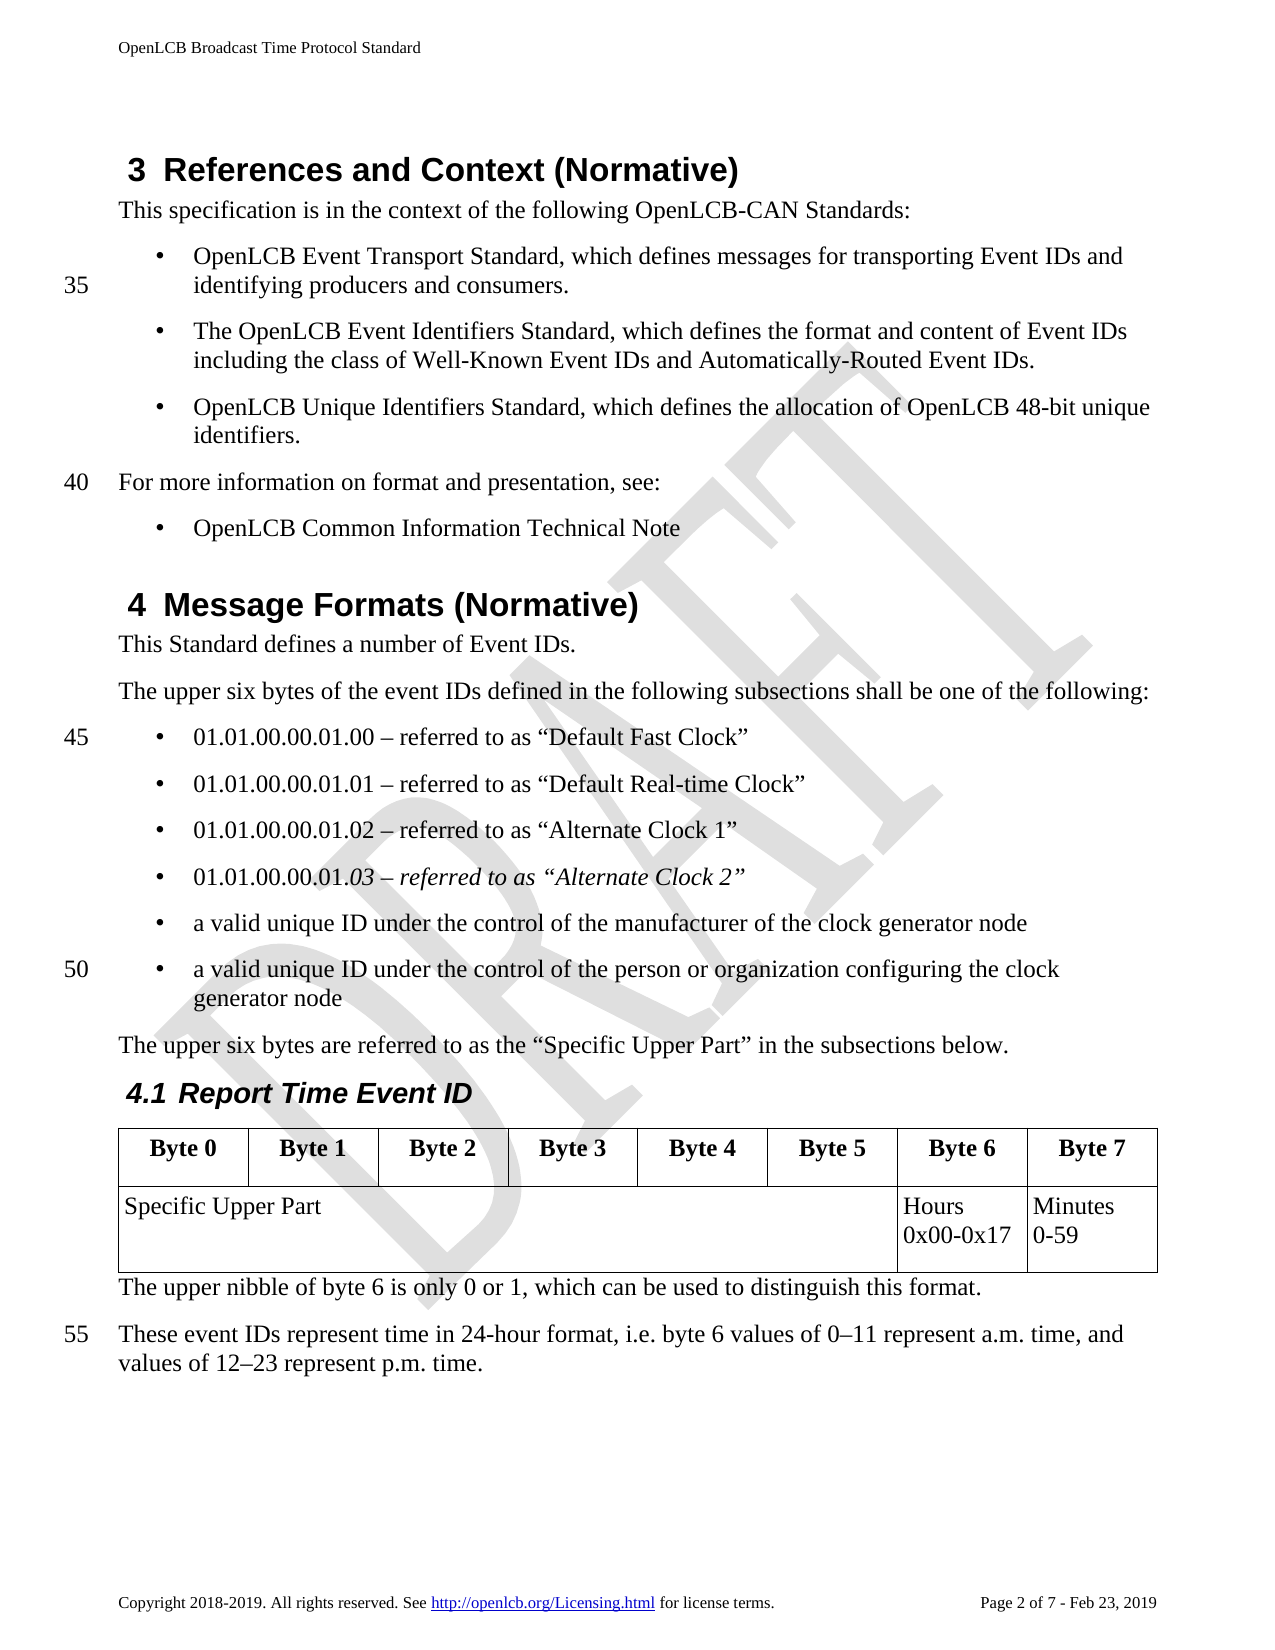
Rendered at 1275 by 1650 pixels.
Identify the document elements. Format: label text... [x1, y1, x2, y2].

list 01.01.00.00.01.02 – referred to as “Alternate Clock 1” [896, 815, 1157, 844]
table_header Byte 6 [898, 1129, 1027, 1186]
subtitle Report Time Event ID [272, 1076, 457, 1110]
list 01.01.00.00.01.03 – referred to as “Alternate Clock 2” [850, 862, 1157, 890]
table_cell [469, 1187, 897, 1272]
list a valid unique ID under the control of the manufacturer of the clock generator node [156, 908, 400, 937]
list 01.01.00.00.01.01 – referred to as “Default Real-time Clock” [156, 769, 592, 797]
text The upper six bytes of the event IDs defined in the following subsections shall be one of the following: [798, 676, 1030, 704]
text This specification is in the context of the following OpenLCB-CAN Standards: [118, 195, 1157, 223]
table_header Byte 1 [325, 1129, 378, 1182]
list 01.01.00.00.01.02 – referred to as “Alternate Clock 1” [156, 815, 373, 844]
text The upper six bytes are referred to as the “Specific Upper Part” in the subsections below. [666, 1030, 1157, 1058]
subtitle Report Time Event ID [472, 1076, 573, 1110]
text These event IDs represent time in 24-hour format, i.e. byte 6 values of 0–11 represent a.m. time, and values of 12–23 represent p.m. time. [118, 1319, 1157, 1376]
text [871, 467, 1157, 496]
list 01.01.00.00.01.00 – referred to as “Default Fast Clock” [561, 722, 617, 751]
subtitle Message Formats (Normative) [118, 585, 683, 623]
text The upper six bytes are referred to as the “Specific Upper Part” in the subsections below. [430, 1030, 521, 1058]
list a valid unique ID under the control of the person or organization configuring the clock generator node [502, 973, 605, 1012]
text [834, 629, 1019, 658]
subtitle References and Context (Normative) [118, 150, 1157, 188]
table_cell Minutes 0-59 [1028, 1187, 1157, 1272]
text This Standard defines a number of Event IDs. [118, 629, 718, 658]
list a valid unique ID under the control of the person or organization configuring the clock generator node [156, 954, 238, 1012]
table_header Byte 7 [1028, 1129, 1157, 1186]
list a valid unique ID under the control of the person or organization configuring the clock generator node [561, 954, 721, 1012]
list OpenLCB Common Information Technical Note [686, 513, 761, 542]
list 01.01.00.00.01.02 – referred to as “Alternate Clock 1” [767, 815, 882, 844]
list a valid unique ID under the control of the manufacturer of the clock generator node [414, 908, 515, 937]
list OpenLCB Common Information Technical Note [750, 513, 903, 542]
list 01.01.00.00.01.00 – referred to as “Default Fast Clock” [825, 722, 1157, 751]
list OpenLCB Common Information Technical Note [156, 513, 675, 542]
table_cell Specific Upper Part [119, 1187, 425, 1272]
table_header Byte 1 [249, 1129, 339, 1186]
list 01.01.00.00.01.02 – referred to as “Alternate Clock 1” [383, 828, 451, 844]
list 01.01.00.00.01.00 – referred to as “Default Fast Clock” [630, 722, 811, 751]
text The upper six bytes are referred to as the “Specific Upper Part” in the subsections below. [118, 1030, 194, 1058]
table_header Byte 0 [119, 1129, 248, 1186]
table_header Byte 4 [638, 1129, 767, 1186]
list a valid unique ID under the control of the person or organization configuring the clock generator node [215, 977, 359, 1012]
subtitle [989, 585, 1157, 623]
list a valid unique ID under the control of the manufacturer of the clock generator node [690, 908, 1157, 937]
text The upper nibble of byte 6 is only 0 or 1, which can be used to distinguish this format. [118, 1273, 429, 1301]
table_cell [383, 1187, 494, 1251]
list a valid unique ID under the control of the manufacturer of the clock generator node [539, 908, 689, 937]
list 01.01.00.00.01.02 – referred to as “Alternate Clock 1” [625, 815, 694, 844]
list a valid unique ID under the control of the person or organization configuring the clock generator node [329, 954, 475, 1012]
table_header Byte 2 [379, 1129, 494, 1186]
text [757, 467, 857, 496]
text The upper six bytes are referred to as the “Specific Upper Part” in the subsections below. [226, 1030, 411, 1058]
table_header Byte 3 [509, 1129, 637, 1186]
subtitle [688, 585, 984, 623]
list 01.01.00.00.01.02 – referred to as “Alternate Clock 1” [465, 815, 625, 844]
list 01.01.00.00.01.03 – referred to as “Alternate Clock 2” [368, 862, 497, 890]
list OpenLCB Common Information Technical Note [917, 513, 1157, 542]
list OpenLCB Unique Identifiers Standard, which defines the allocation of OpenLCB 48-bit unique identifiers. [156, 392, 796, 449]
text For more information on format and presentation, see: [118, 467, 754, 496]
table_cell Hours 0x00-0x17 [898, 1187, 1027, 1272]
list a valid unique ID under the control of the person or organization configuring the clock generator node [722, 954, 1157, 1012]
list 01.01.00.00.01.03 – referred to as “Alternate Clock 2” [156, 862, 325, 890]
list 01.01.00.00.01.01 – referred to as “Default Real-time Clock” [699, 769, 857, 797]
list The OpenLCB Event Identifiers Standard, which defines the format and content of Event IDs including the class of Well-Known Event IDs and Automatically-Routed Event IDs. [156, 316, 1157, 374]
list 01.01.00.00.01.01 – referred to as “Default Real-time Clock” [872, 769, 1157, 797]
subtitle Report Time Event ID [118, 1076, 263, 1110]
list 01.01.00.00.01.03 – referred to as “Alternate Clock 2” [674, 862, 816, 890]
text [732, 629, 818, 658]
text The upper six bytes of the event IDs defined in the following subsections shall be one of the following: [562, 676, 764, 704]
list 01.01.00.00.01.03 – referred to as “Alternate Clock 2” [514, 862, 656, 890]
text [1033, 629, 1157, 658]
list OpenLCB Unique Identifiers Standard, which defines the allocation of OpenLCB 48-bit unique identifiers. [815, 392, 1157, 449]
subtitle Report Time Event ID [582, 1076, 1157, 1110]
text The upper nibble of byte 6 is only 0 or 1, which can be used to distinguish this format. [439, 1273, 1157, 1301]
list 01.01.00.00.01.00 – referred to as “Default Fast Clock” [156, 722, 561, 751]
list 01.01.00.00.01.01 – referred to as “Default Real-time Clock” [593, 769, 684, 797]
table_header Byte 5 [768, 1129, 897, 1186]
text The upper six bytes of the event IDs defined in the following subsections shall be one of the following: [118, 676, 528, 704]
list OpenLCB Event Transport Standard, which defines messages for transporting Event IDs and identifying producers and consumers. [156, 241, 1157, 299]
text The upper six bytes are referred to as the “Specific Upper Part” in the subsections below. [536, 1030, 664, 1058]
text The upper six bytes of the event IDs defined in the following subsections shall be one of the following: [1036, 676, 1157, 704]
